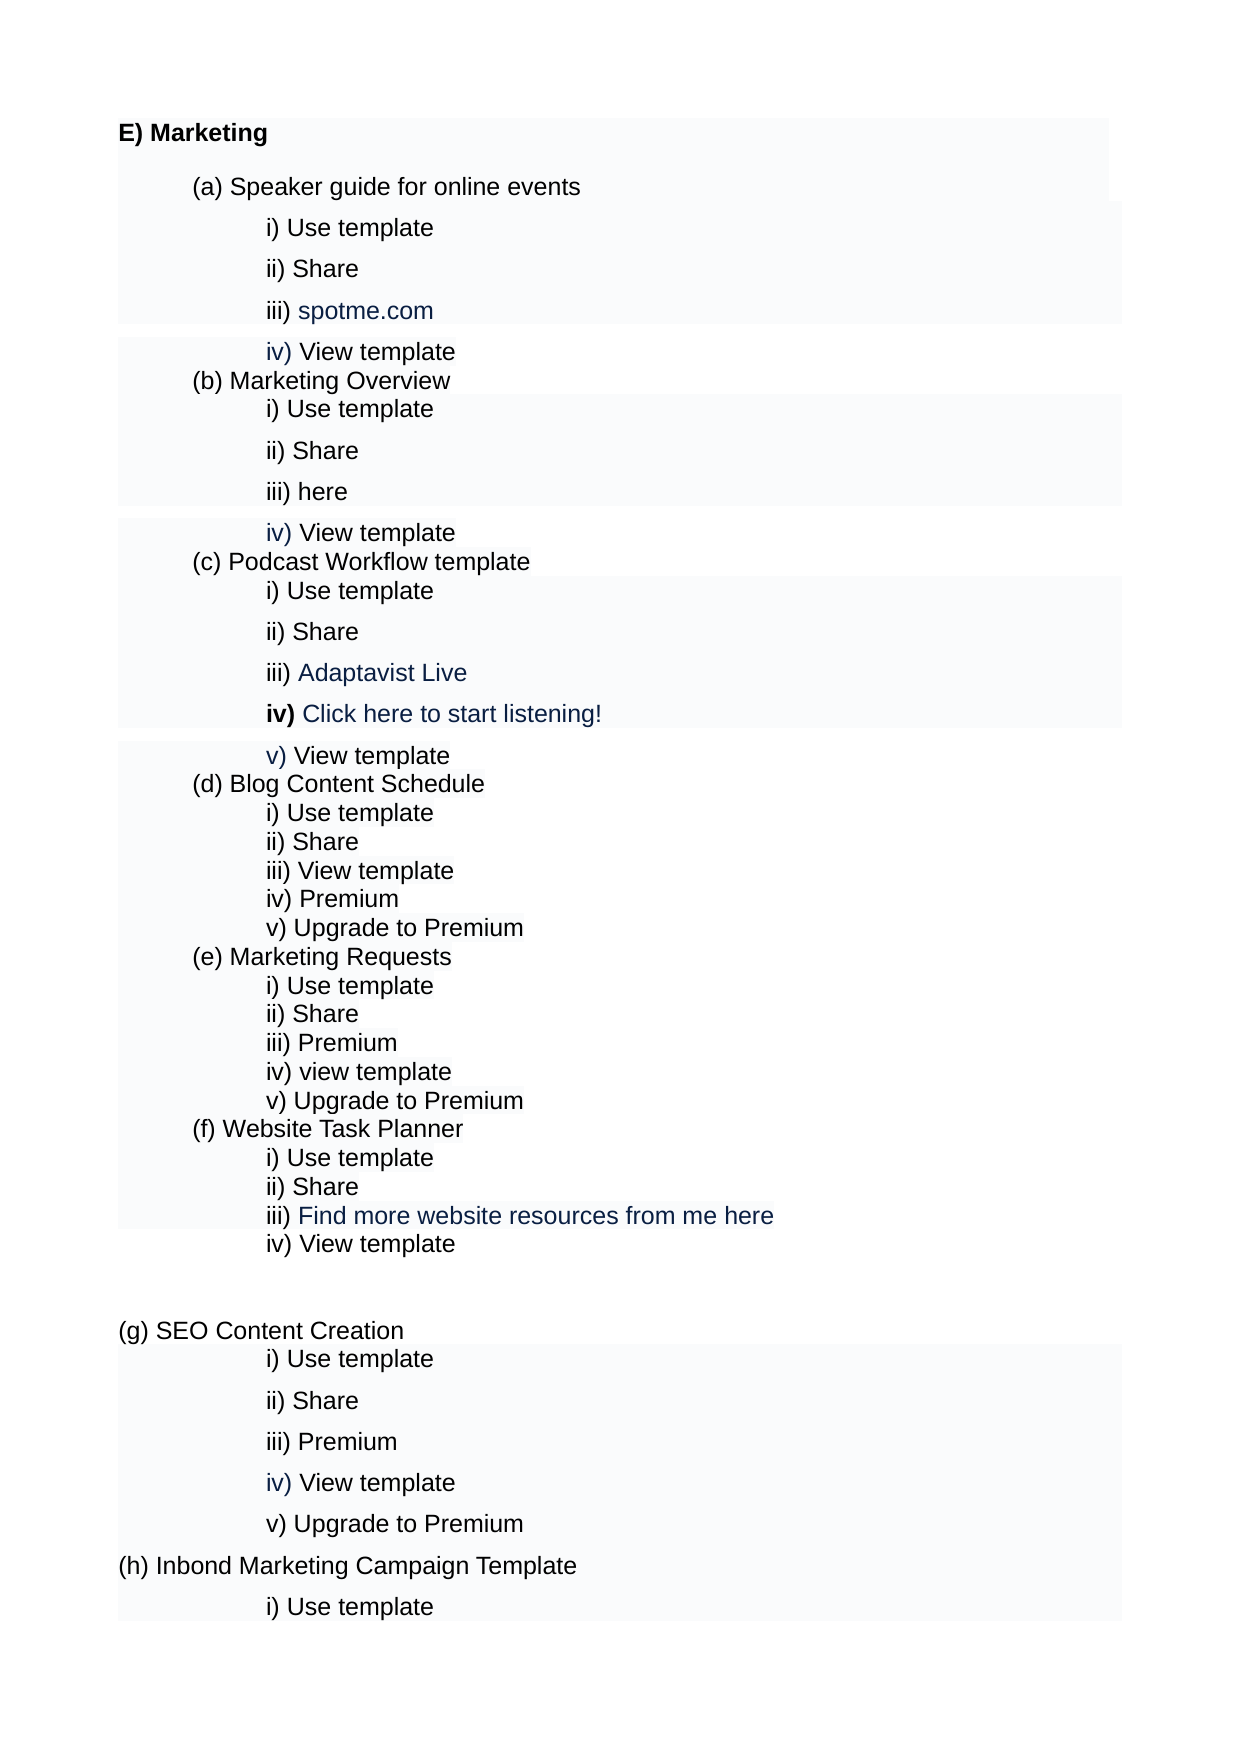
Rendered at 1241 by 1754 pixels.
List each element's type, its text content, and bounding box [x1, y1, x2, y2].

text iii) here [118, 477, 1122, 506]
text i) Use template [118, 394, 1122, 423]
text v) Upgrade to Premium [118, 913, 1122, 942]
text i) Use template [118, 798, 1122, 827]
text v) View template [118, 741, 1122, 769]
text ii) Share [118, 436, 1122, 464]
text iii) Premium [118, 1028, 1122, 1057]
text iii) Adaptavist Live [118, 658, 1122, 687]
text i) Use template [118, 576, 1122, 604]
text i) Use template [118, 1143, 1122, 1172]
text ii) Share [118, 1172, 1122, 1201]
text ii) Share [118, 254, 1122, 283]
text iv) View template [118, 337, 1122, 366]
text (h) Inbond Marketing Campaign Template [118, 1551, 1122, 1579]
text i) Use template [118, 971, 1122, 999]
text (b) Marketing Overview [118, 366, 1122, 394]
text (d) Blog Content Schedule [118, 769, 1122, 798]
text ii) Share [118, 1386, 1122, 1414]
text i) Use template [118, 1592, 1122, 1621]
text v) Upgrade to Premium [118, 1086, 1122, 1114]
text iii) Premium [118, 1427, 1122, 1456]
text iv) view template [118, 1057, 1122, 1086]
text iv) View template [118, 1229, 1122, 1258]
text i) Use template [118, 1344, 1122, 1373]
text iii) Find more website resources from me here [118, 1201, 1122, 1229]
text i) Use template [118, 213, 1122, 242]
text (e) Marketing Requests [118, 942, 1122, 971]
text iv) View template [118, 518, 1122, 547]
text (a) Speaker guide for online events [118, 172, 1109, 201]
text iv) Click here to start listening! [118, 699, 1122, 728]
text iii) spotme.com [118, 296, 1122, 324]
text iv) Premium [118, 884, 1122, 913]
text (f) Website Task Planner [118, 1114, 1122, 1143]
text ii) Share [118, 617, 1122, 646]
text iv) View template [118, 1468, 1122, 1497]
text v) Upgrade to Premium [118, 1509, 1122, 1538]
text ii) Share [118, 827, 1122, 856]
text (c) Podcast Workflow template [118, 547, 1122, 576]
text iii) View template [118, 856, 1122, 884]
text ii) Share [118, 999, 1122, 1028]
text E) Marketing [118, 118, 1109, 147]
text (g) SEO Content Creation [118, 1316, 1122, 1344]
